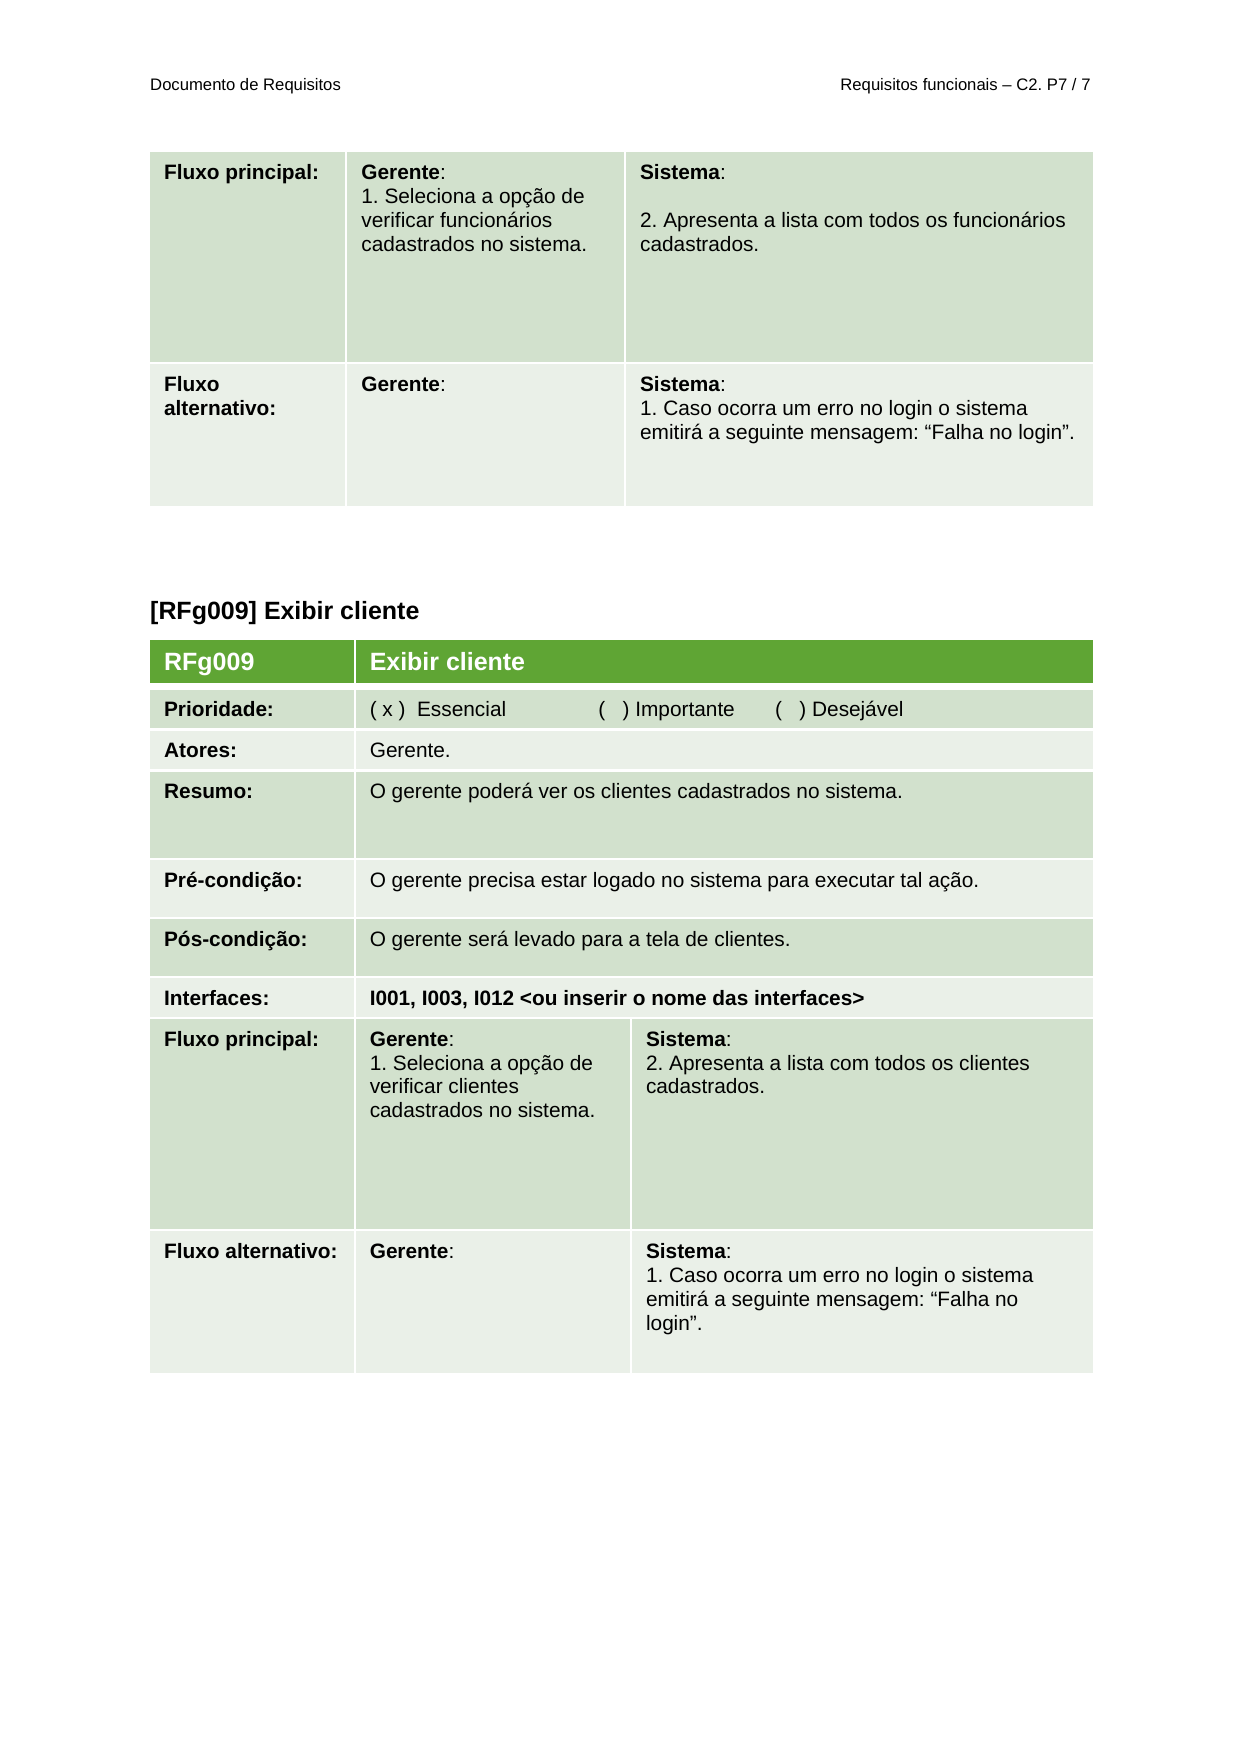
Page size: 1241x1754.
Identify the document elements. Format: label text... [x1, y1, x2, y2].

table_cell Interfaces: [150, 978, 354, 1017]
table_cell Fluxo alternativo: [150, 364, 345, 506]
table_cell O gerente será levado para a tela de clientes. [356, 919, 1093, 976]
table_cell Gerente: [356, 1231, 630, 1373]
table_header Exibir cliente [356, 640, 1093, 683]
table_cell O gerente poderá ver os clientes cadastrados no sistema. [356, 772, 1093, 858]
text [RFg009] Exibir cliente [150, 596, 1090, 625]
table_cell Prioridade: [150, 690, 354, 728]
table_cell O gerente precisa estar logado no sistema para executar tal ação. [356, 860, 1093, 917]
table_cell Gerente: [347, 364, 624, 506]
table_cell Gerente: 1. Seleciona a opção de verificar funcionários cadastrados no sistema. [347, 152, 624, 362]
table_cell Sistema: 2. Apresenta a lista com todos os clientes cadastrados. [632, 1019, 1093, 1229]
table_cell Sistema: 2. Apresenta a lista com todos os funcionários cadastrados. [626, 152, 1093, 362]
table_cell ( x ) Essencial ( ) Importante ( ) Desejável [356, 690, 1093, 728]
table_cell Pré-condição: [150, 860, 354, 917]
table_cell Gerente: 1. Seleciona a opção de verificar clientes cadastrados no sistema. [356, 1019, 630, 1229]
table_cell Pós-condição: [150, 919, 354, 976]
table_cell Sistema: 1. Caso ocorra um erro no login o sistema emitirá a seguinte mensagem: “Falha no login”. [632, 1231, 1093, 1373]
table_cell Fluxo alternativo: [150, 1231, 354, 1373]
table_cell I001, I003, I012 <ou inserir o nome das interfaces> [356, 978, 1093, 1017]
table_cell Gerente. [356, 731, 1093, 769]
table_cell Sistema: 1. Caso ocorra um erro no login o sistema emitirá a seguinte mensagem: “Falha no login”. [626, 364, 1093, 506]
table_cell Resumo: [150, 772, 354, 858]
table_cell Atores: [150, 731, 354, 769]
table_cell Fluxo principal: [150, 152, 345, 362]
table_cell Fluxo principal: [150, 1019, 354, 1229]
table_header RFg009 [150, 640, 354, 683]
